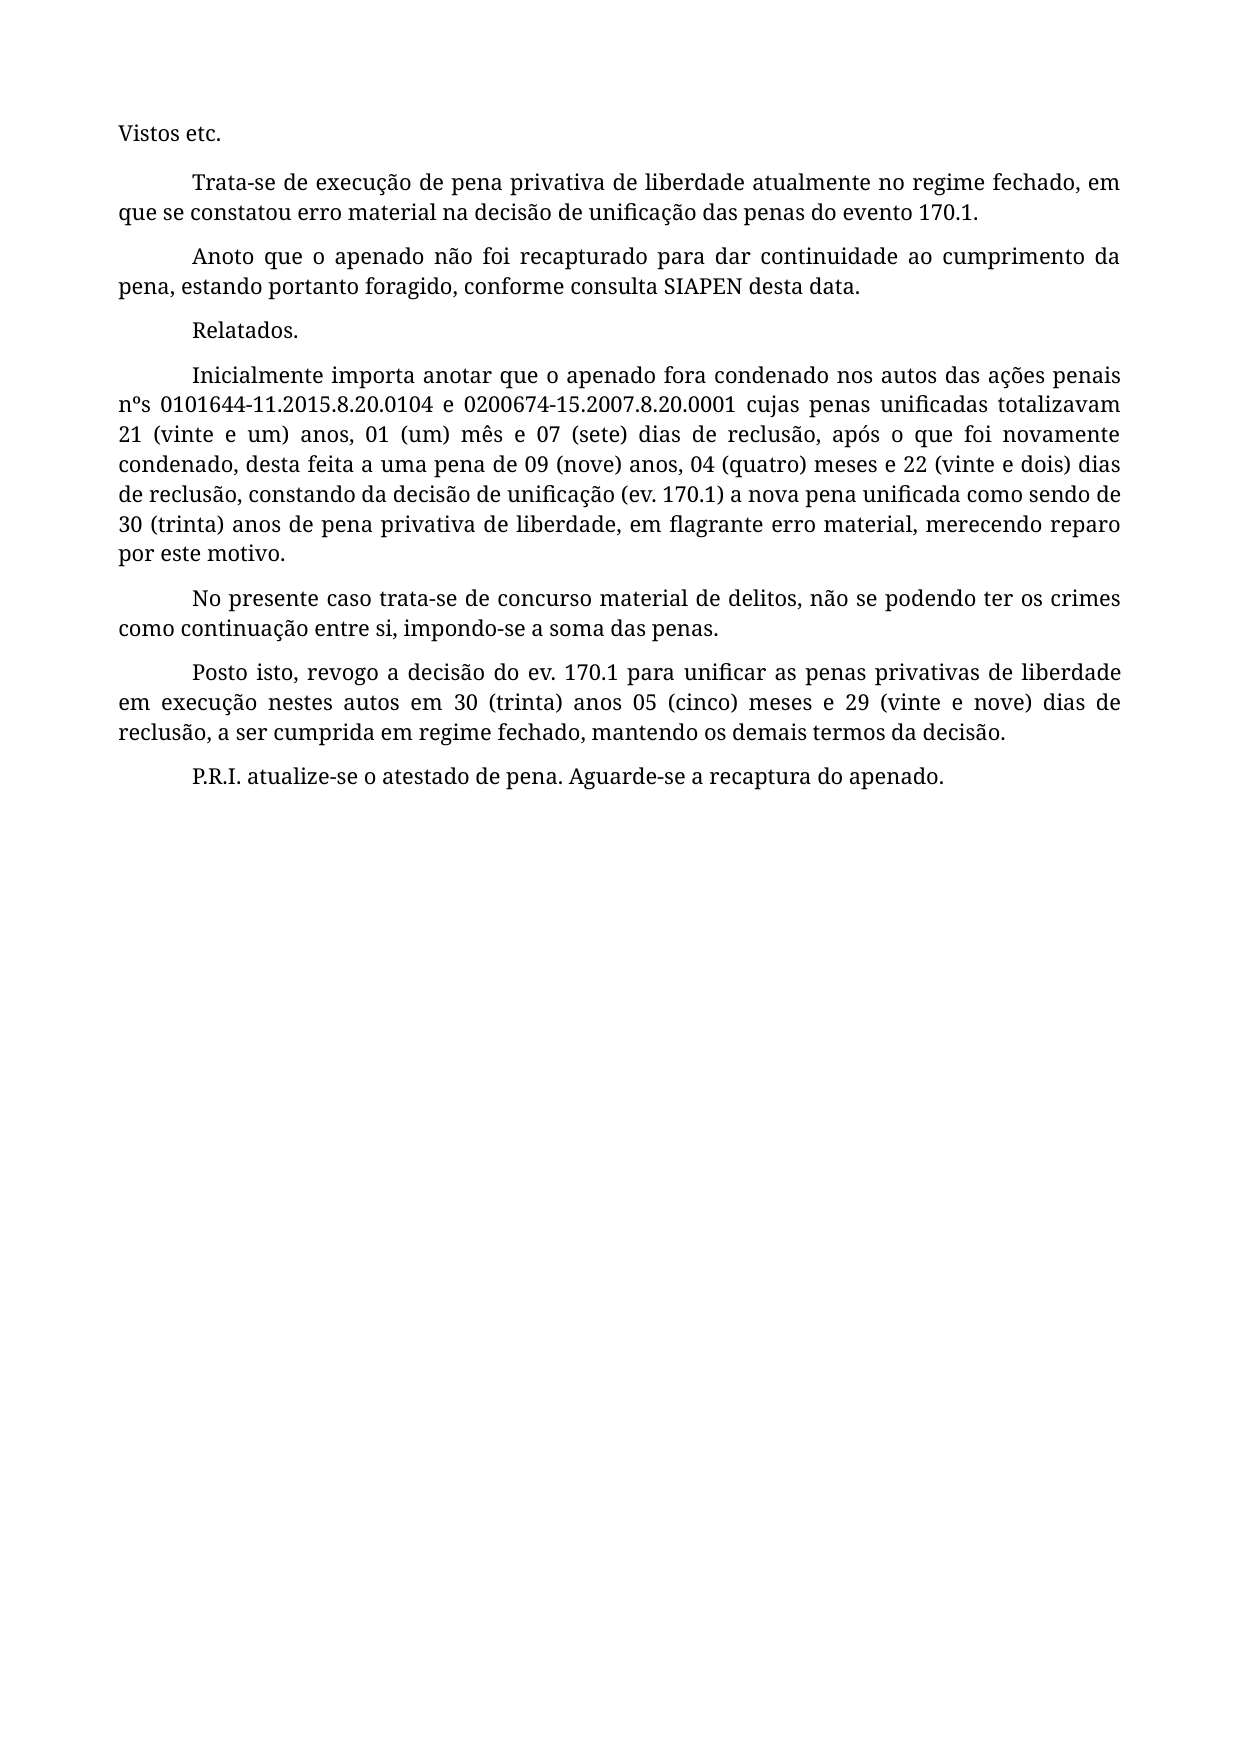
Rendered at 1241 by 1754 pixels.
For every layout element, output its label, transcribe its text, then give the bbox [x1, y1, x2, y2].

text No presente caso trata-se de concurso material de delitos, não se podendo ter os crimes como continuação entre si, impondo-se a soma das penas. [118, 583, 1122, 642]
text Trata-se de execução de pena privativa de liberdade atualmente no regime fechado, em que se constatou erro material na decisão de unificação das penas do evento 170.1. [118, 167, 1122, 226]
text Inicialmente importa anotar que o apenado fora condenado nos autos das ações penais nºs 0101644-11.2015.8.20.0104 e 0200674-15.2007.8.20.0001 cujas penas unificadas totalizavam 21 (vinte e um) anos, 01 (um) mês e 07 (sete) dias de reclusão, após o que foi novamente condenado, desta feita a uma pena de 09 (nove) anos, 04 (quatro) meses e 22 (vinte e dois) dias de reclusão, constando da decisão de unificação (ev. 170.1) a nova pena unificada como sendo de 30 (trinta) anos de pena privativa de liberdade, em flagrante erro material, merecendo reparo por este motivo. [118, 359, 1122, 568]
text Relatados. [118, 315, 1122, 345]
text Vistos etc. [118, 118, 1122, 148]
text P.R.I. atualize-se o atestado de pena. Aguarde-se a recaptura do apenado. [118, 761, 1122, 791]
text Anoto que o apenado não foi recapturado para dar continuidade ao cumprimento da pena, estando portanto foragido, conforme consulta SIAPEN desta data. [118, 241, 1122, 301]
text Posto isto, revogo a decisão do ev. 170.1 para unificar as penas privativas de liberdade em execução nestes autos em 30 (trinta) anos 05 (cinco) meses e 29 (vinte e nove) dias de reclusão, a ser cumprida em regime fechado, mantendo os demais termos da decisão. [118, 657, 1122, 746]
